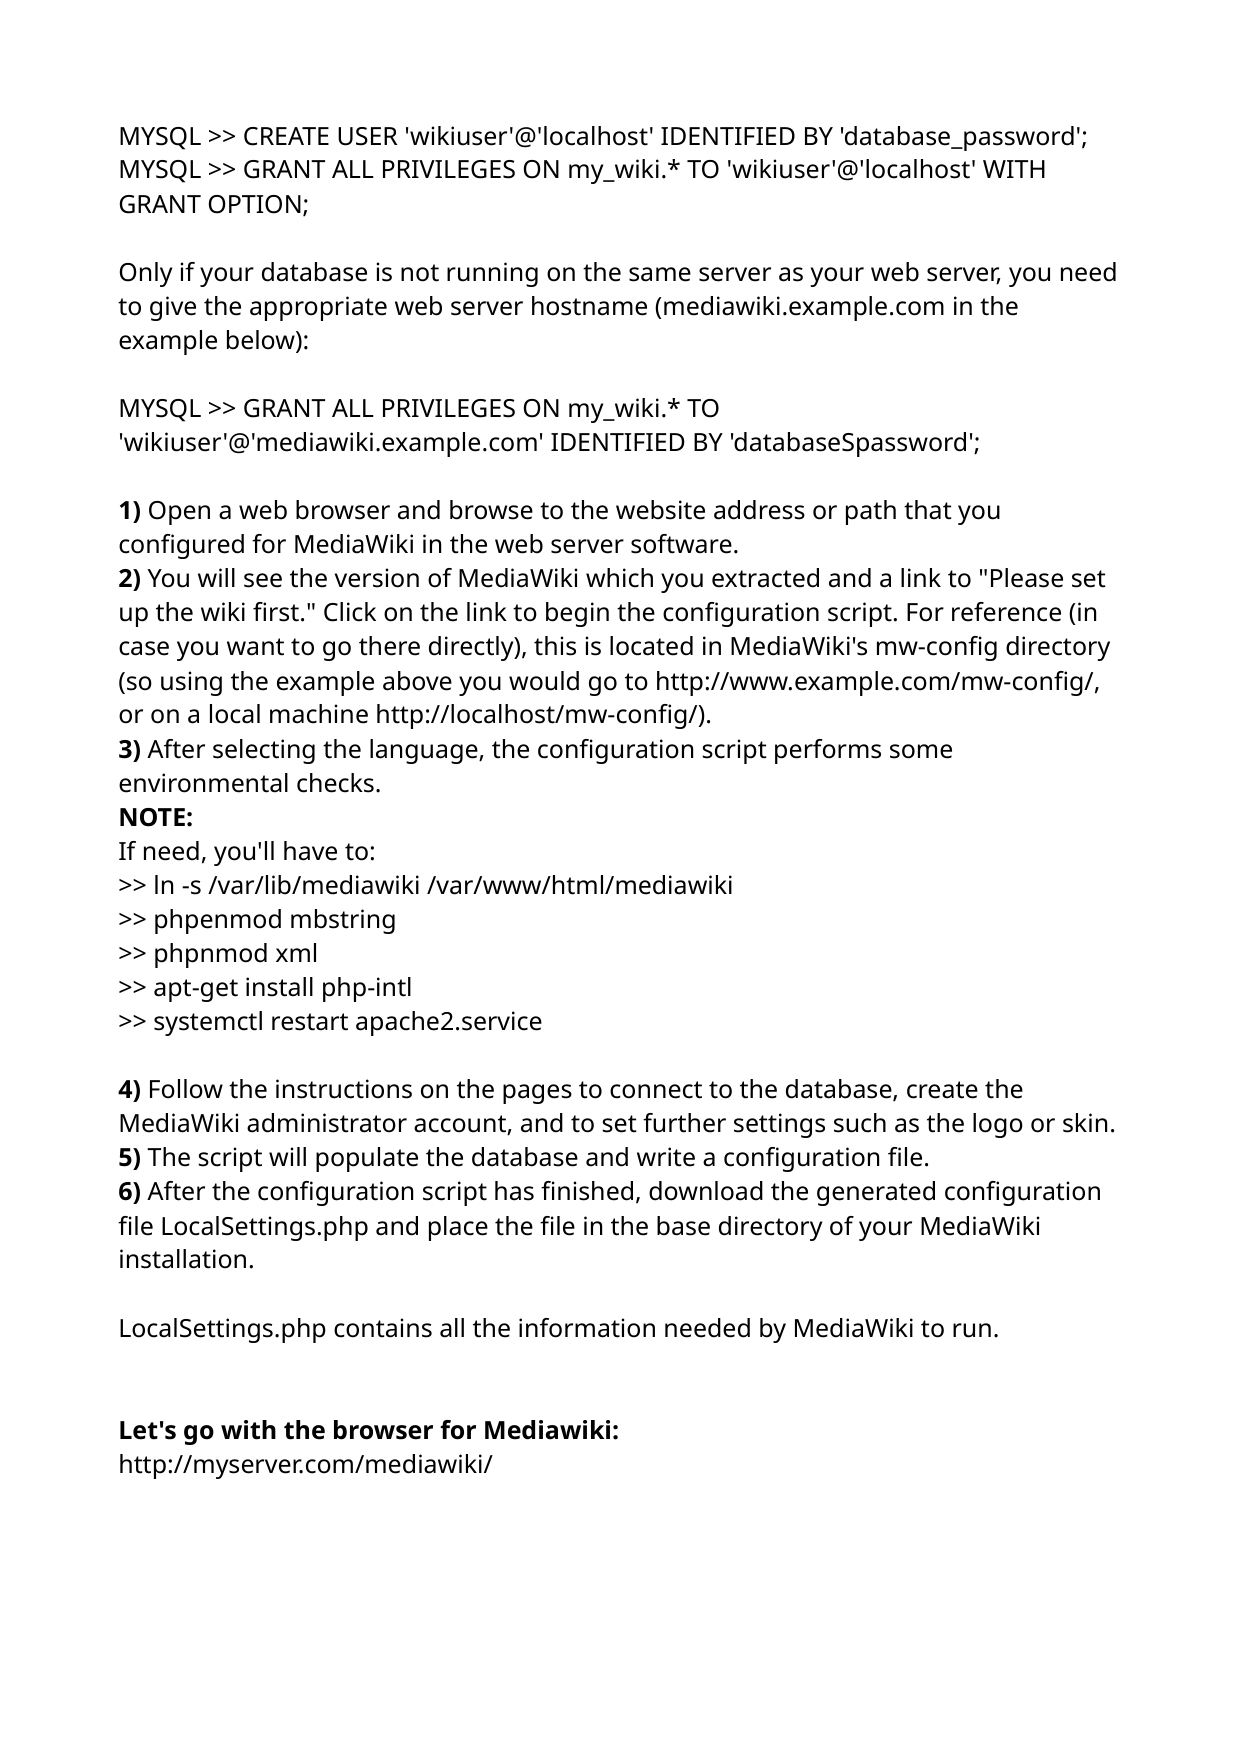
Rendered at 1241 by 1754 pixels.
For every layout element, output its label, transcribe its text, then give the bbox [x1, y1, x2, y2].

text MYSQL >> CREATE USER 'wikiuser'@'localhost' IDENTIFIED BY 'database_password'; MYSQL >> GRANT ALL PRIVILEGES ON my_wiki.* TO 'wikiuser'@'localhost' WITH GRANT OPTION; Only if your database is not running on the same server as your web server, you need to give the appropriate web server hostname (mediawiki.example.com in the example below): MYSQL >> GRANT ALL PRIVILEGES ON my_wiki.* TO 'wikiuser'@'mediawiki.example.com' IDENTIFIED BY 'databaseSpassword'; 1) Open a web browser and browse to the website address or path that you configured for MediaWiki in the web server software. 2) You will see the version of MediaWiki which you extracted and a link to "Please set up the wiki first." Click on the link to begin the configuration script. For reference (in case you want to go there directly), this is located in MediaWiki's mw-config directory (so using the example above you would go to http://www.example.com/mw-config/, or on a local machine http://localhost/mw-config/). 3) After selecting the language, the configuration script performs some environmental checks. NOTE: If need, you'll have to: >> ln -s /var/lib/mediawiki /var/www/html/mediawiki >> phpenmod mbstring >> phpnmod xml >> apt-get install php-intl >> systemctl restart apache2.service 4) Follow the instructions on the pages to connect to the database, create the MediaWiki administrator account, and to set further settings such as the logo or skin. 5) The script will populate the database and write a configuration file. 6) After the configuration script has finished, download the generated configuration file LocalSettings.php and place the file in the base directory of your MediaWiki installation. LocalSettings.php contains all the information needed by MediaWiki to run. Let's go with the browser for Mediawiki: http://myserver.com/mediawiki/ [118, 118, 1122, 1617]
